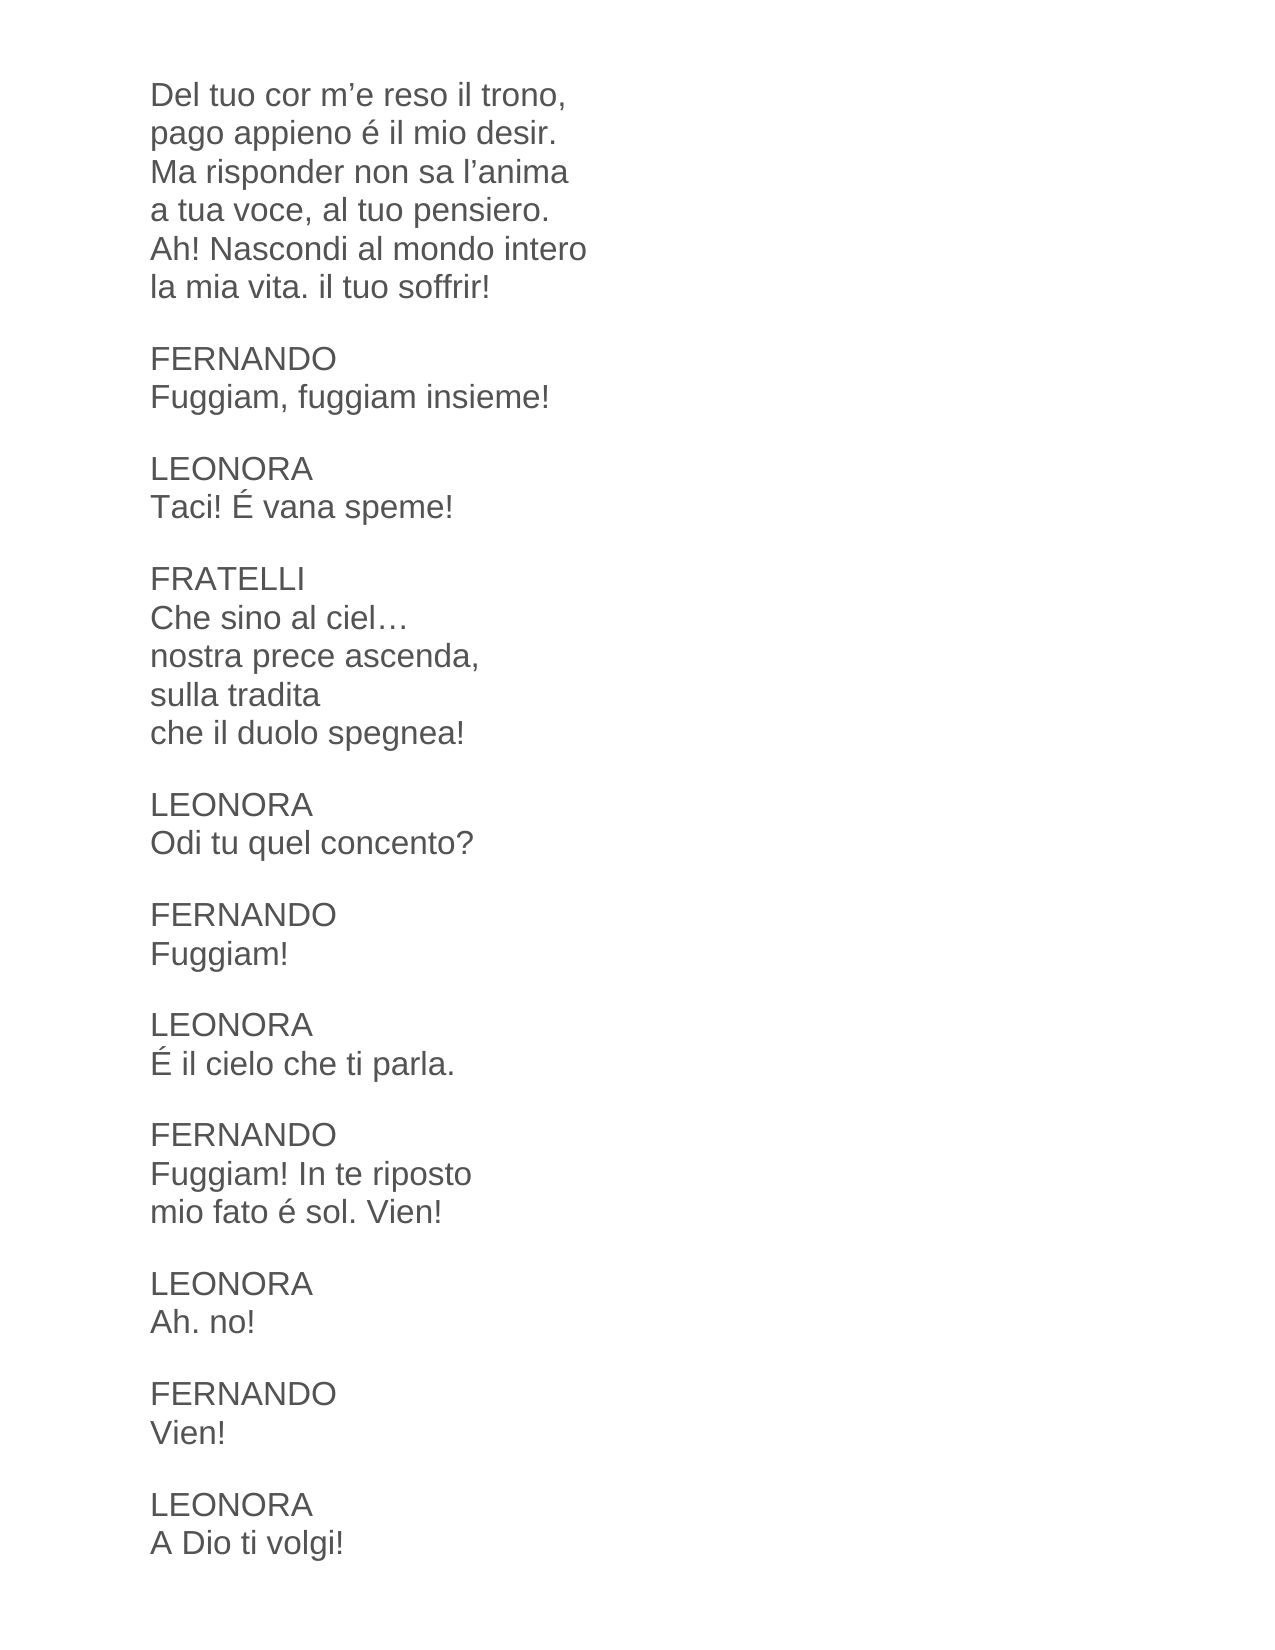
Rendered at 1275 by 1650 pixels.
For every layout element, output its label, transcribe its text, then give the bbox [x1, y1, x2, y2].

text Del tuo cor m’e reso il trono, pago appieno é il mio desir. Ma risponder non sa l’anima a tua voce, al tuo pensiero. Ah! Nascondi al mondo intero la mia vita. il tuo soffrir! [150, 75, 1125, 306]
text LEONORA Odi tu quel concento? [150, 785, 1125, 862]
text LEONORA Ah. no! [150, 1264, 1125, 1341]
text FERNANDO Vien! [150, 1374, 1125, 1451]
text LEONORA É il cielo che ti parla. [150, 1005, 1125, 1082]
text FRATELLI Che sino al ciel… nostra prece ascenda, sulla tradita che il duolo spegnea! [150, 559, 1125, 752]
text LEONORA A Dio ti volgi! [150, 1484, 1125, 1561]
text LEONORA Taci! É vana speme! [150, 449, 1125, 526]
text FERNANDO Fuggiam! [150, 895, 1125, 972]
text FERNANDO Fuggiam! In te riposto mio fato é sol. Vien! [150, 1116, 1125, 1231]
text FERNANDO Fuggiam, fuggiam insieme! [150, 339, 1125, 416]
